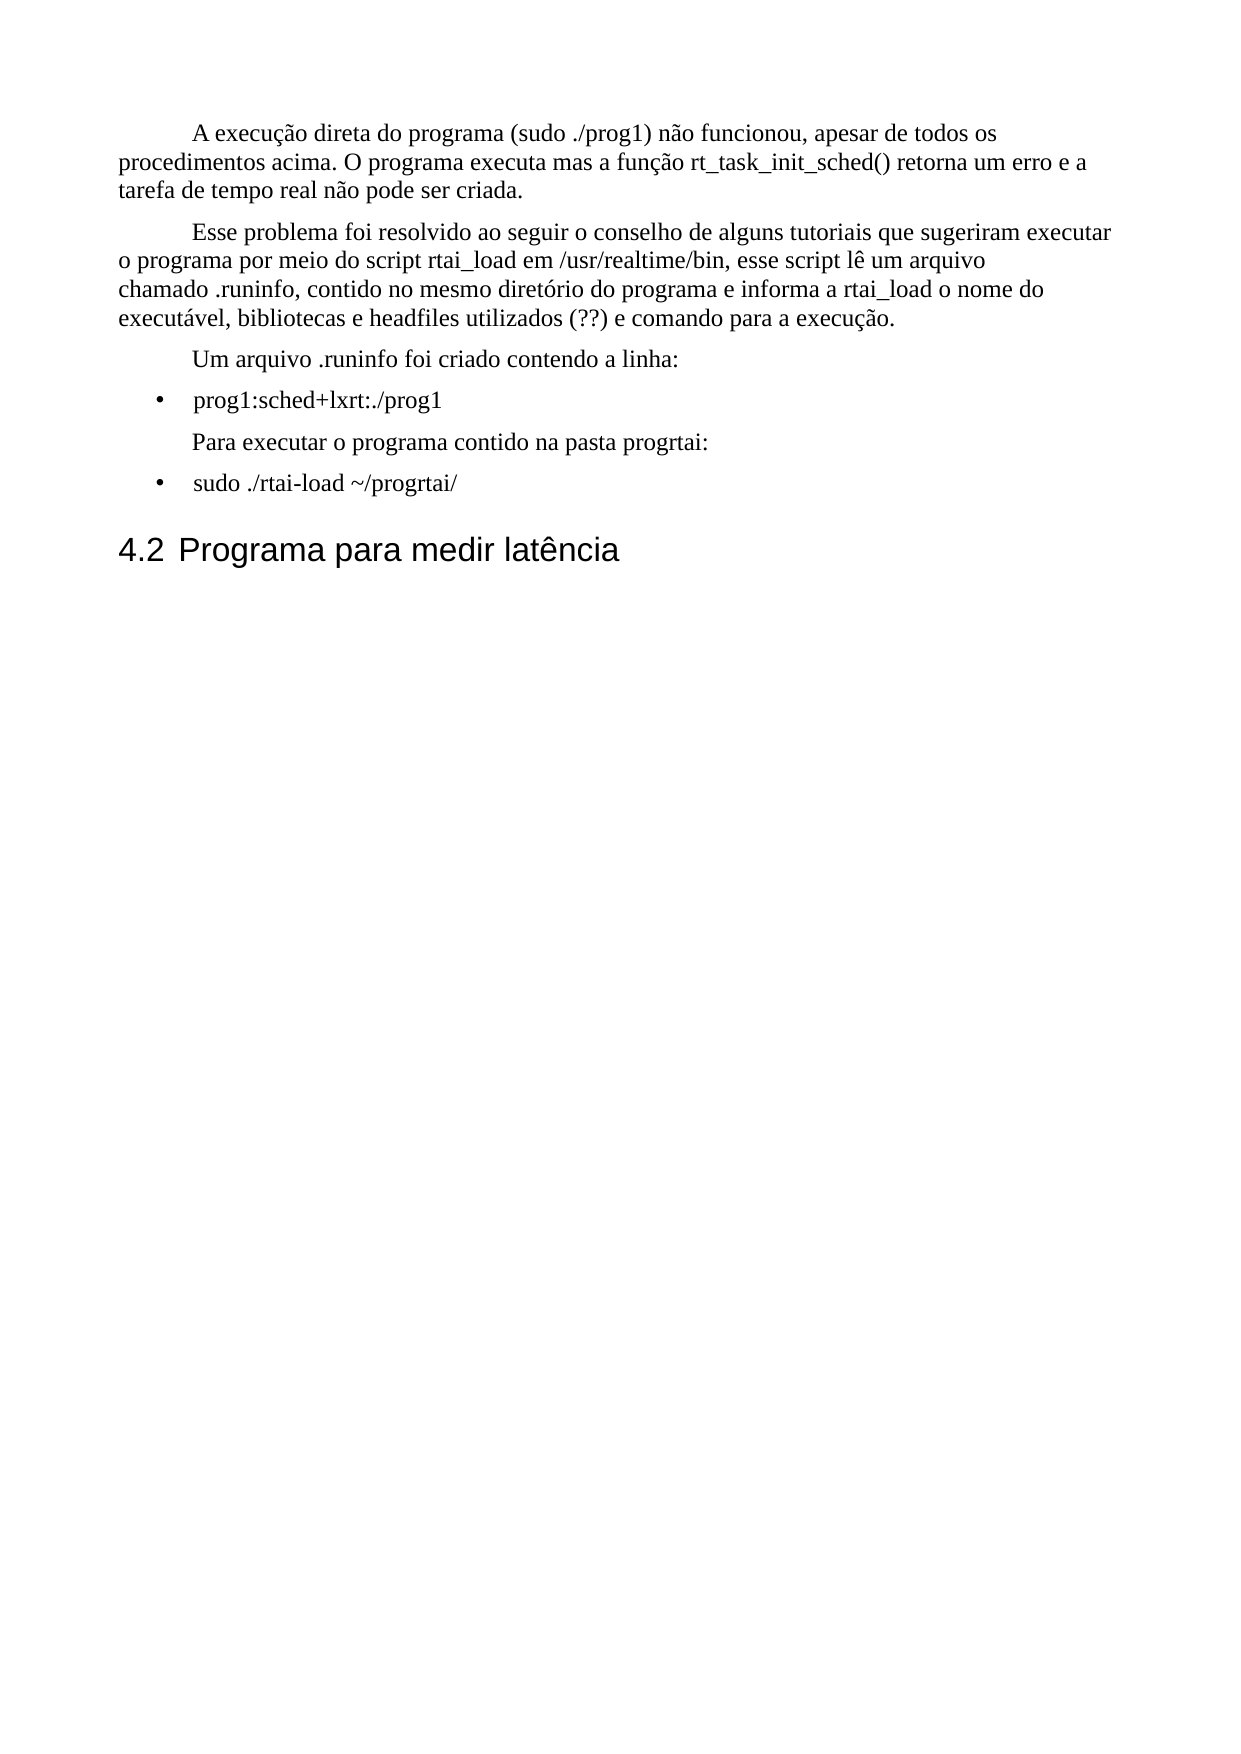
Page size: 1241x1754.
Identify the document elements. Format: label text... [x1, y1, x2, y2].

list sudo ./rtai-load ~/progrtai/ [156, 468, 1122, 497]
text Para executar o programa contido na pasta progrtai: [118, 427, 1122, 456]
text Um arquivo .runinfo foi criado contendo a linha: [118, 344, 1122, 373]
text A execução direta do programa (sudo ./prog1) não funcionou, apesar de todos os procedimentos acima. O programa executa mas a função rt_task_init_sched() retorna um erro e a tarefa de tempo real não pode ser criada. [118, 118, 1122, 204]
text Esse problema foi resolvido ao seguir o conselho de alguns tutoriais que sugeriram executar o programa por meio do script rtai_load em /usr/realtime/bin, esse script lê um arquivo chamado .runinfo, contido no mesmo diretório do programa e informa a rtai_load o nome do executável, bibliotecas e headfiles utilizados (??) e comando para a execução. [118, 217, 1122, 332]
subtitle Programa para medir latência [118, 530, 1122, 569]
list prog1:sched+lxrt:./prog1 [156, 386, 1122, 414]
